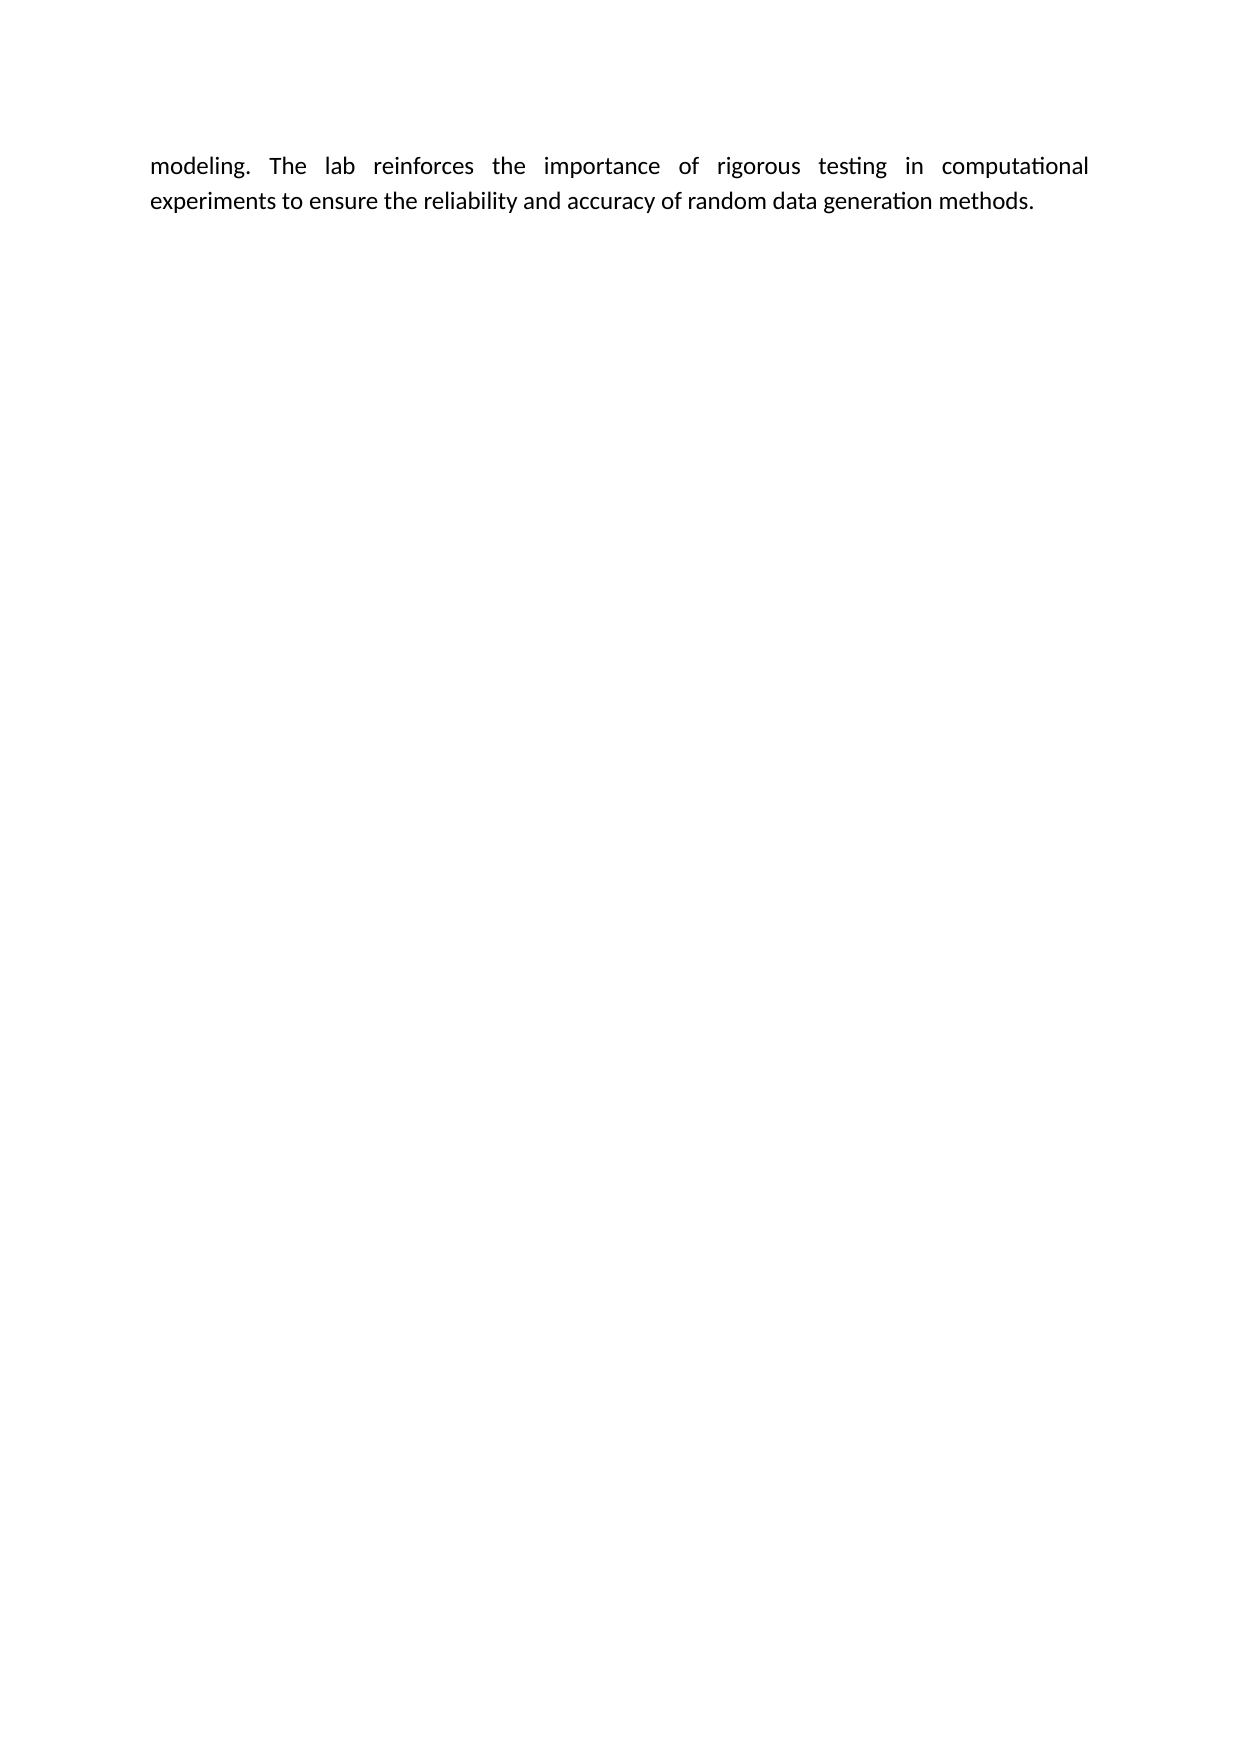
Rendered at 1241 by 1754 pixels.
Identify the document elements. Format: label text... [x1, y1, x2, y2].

text modeling. The lab reinforces the importance of rigorous testing in computational experiments to ensure the reliability and accuracy of random data generation methods. [150, 150, 1090, 216]
